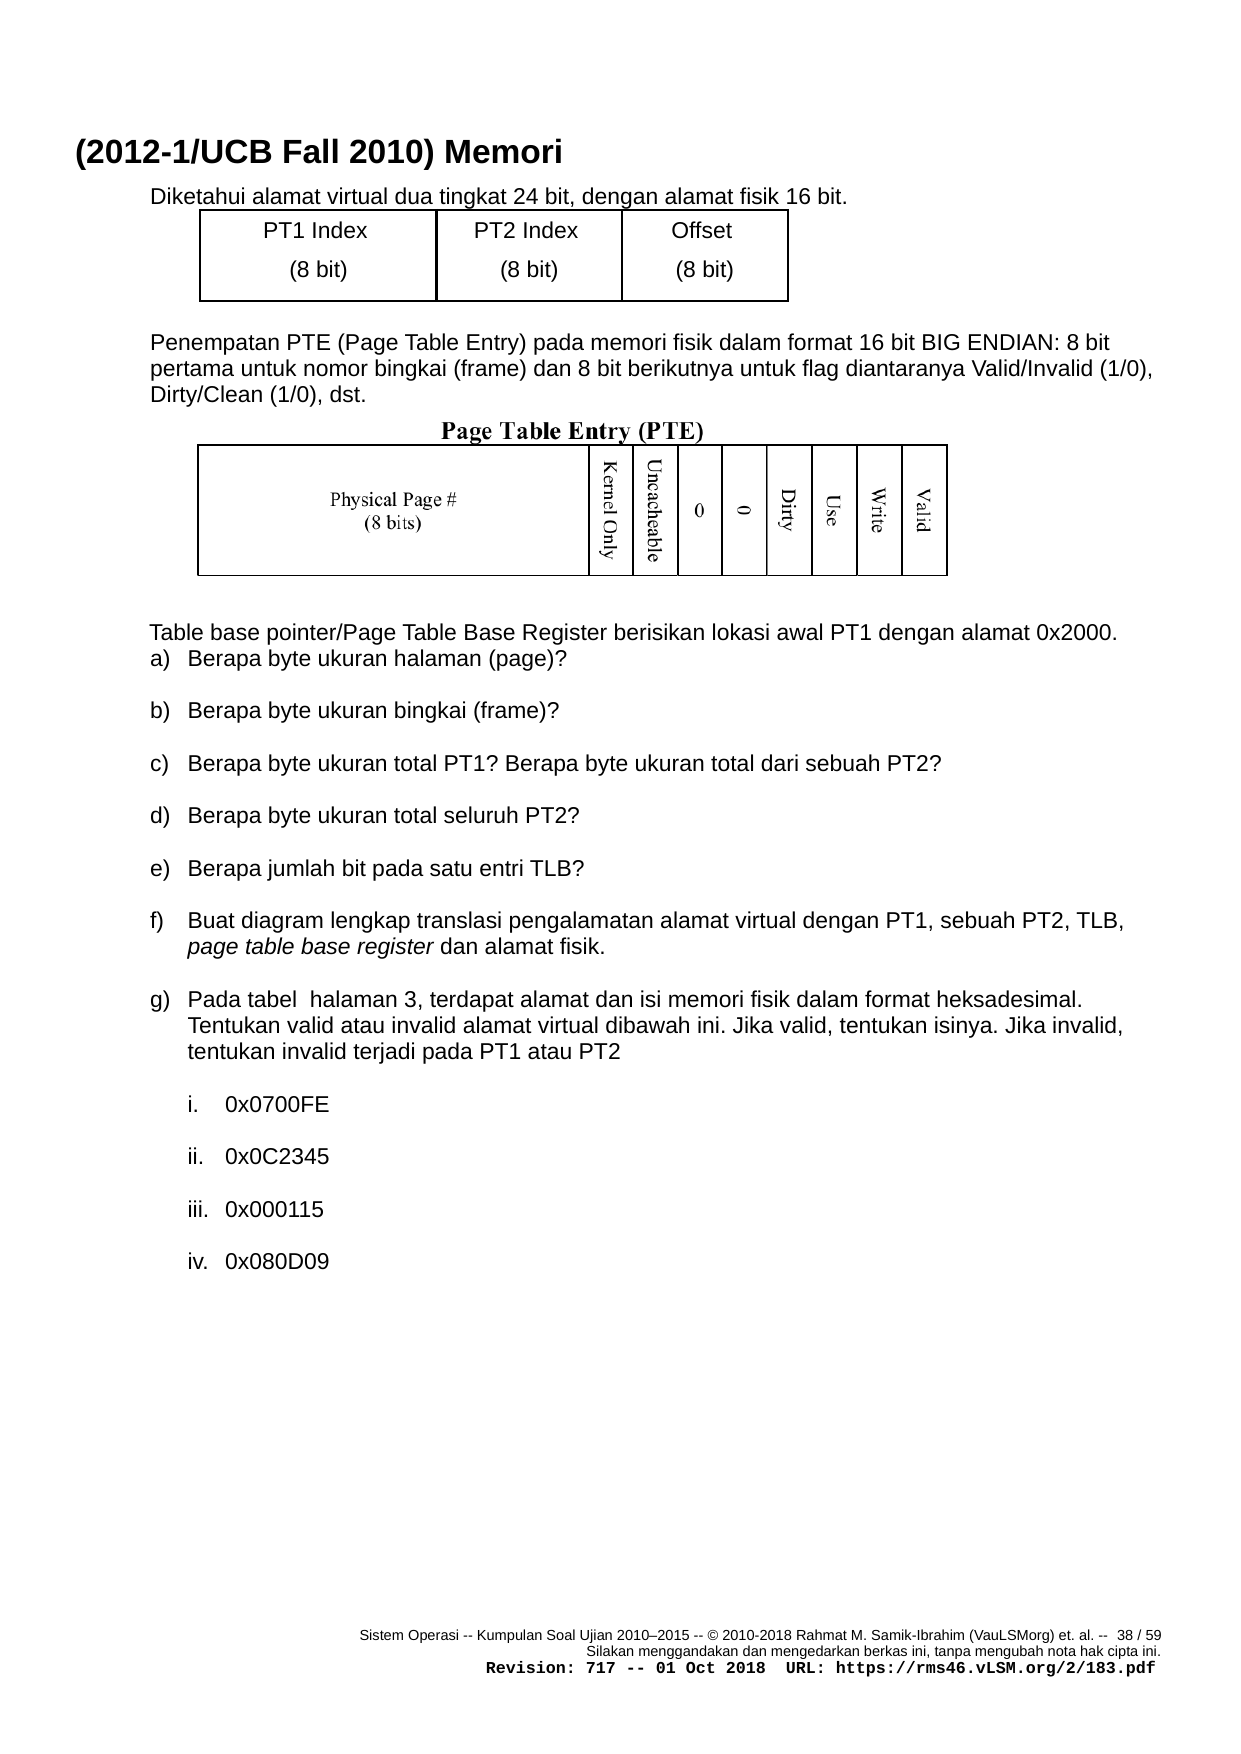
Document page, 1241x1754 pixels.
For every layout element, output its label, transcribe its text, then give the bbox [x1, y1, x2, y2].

subtitle (2012-1/UCB Fall 2010) Memori [75, 132, 1166, 171]
list Diketahui alamat virtual dua tingkat 24 bit, dengan alamat fisik 16 bit. [112, 183, 1166, 209]
list Berapa byte ukuran total PT1? Berapa byte ukuran total dari sebuah PT2? [150, 750, 1166, 776]
text Table base pointer/Page Table Base Register berisikan lokasi awal PT1 dengan alamat 0x2000. [75, 618, 1166, 645]
picture [169, 416, 961, 582]
list Penempatan PTE (Page Table Entry) pada memori fisik dalam format 16 bit BIG ENDIAN: 8 bit pertama untuk nomor bingkai (frame) dan 8 bit berikutnya untuk flag diantaranya Valid/Invalid (1/0), Dirty/Clean (1/0), dst. [112, 302, 1166, 408]
list Pada tabel halaman 3, terdapat alamat dan isi memori fisik dalam format heksadesimal. Tentukan valid atau invalid alamat virtual dibawah ini. Jika valid, tentukan isinya. Jika invalid, tentukan invalid terjadi pada PT1 atau PT2 [150, 986, 1166, 1065]
list 0x0700FE [187, 1091, 1166, 1117]
table_header PT1 Index (8 bit) [201, 211, 435, 300]
list 0x080D09 [187, 1248, 1166, 1274]
list Berapa byte ukuran total seluruh PT2? [150, 802, 1166, 828]
list 0x0C2345 [187, 1143, 1166, 1169]
list 0x000115 [187, 1196, 1166, 1222]
list Buat diagram lengkap translasi pengalamatan alamat virtual dengan PT1, sebuah PT2, TLB, page table base register dan alamat fisik. [150, 907, 1166, 959]
list Berapa byte ukuran bingkai (frame)? [150, 697, 1166, 724]
list Berapa jumlah bit pada satu entri TLB? [150, 854, 1166, 881]
table_header Offset (8 bit) [623, 211, 787, 300]
list Berapa byte ukuran halaman (page)? [150, 645, 1166, 671]
table_header PT2 Index (8 bit) [438, 211, 621, 300]
